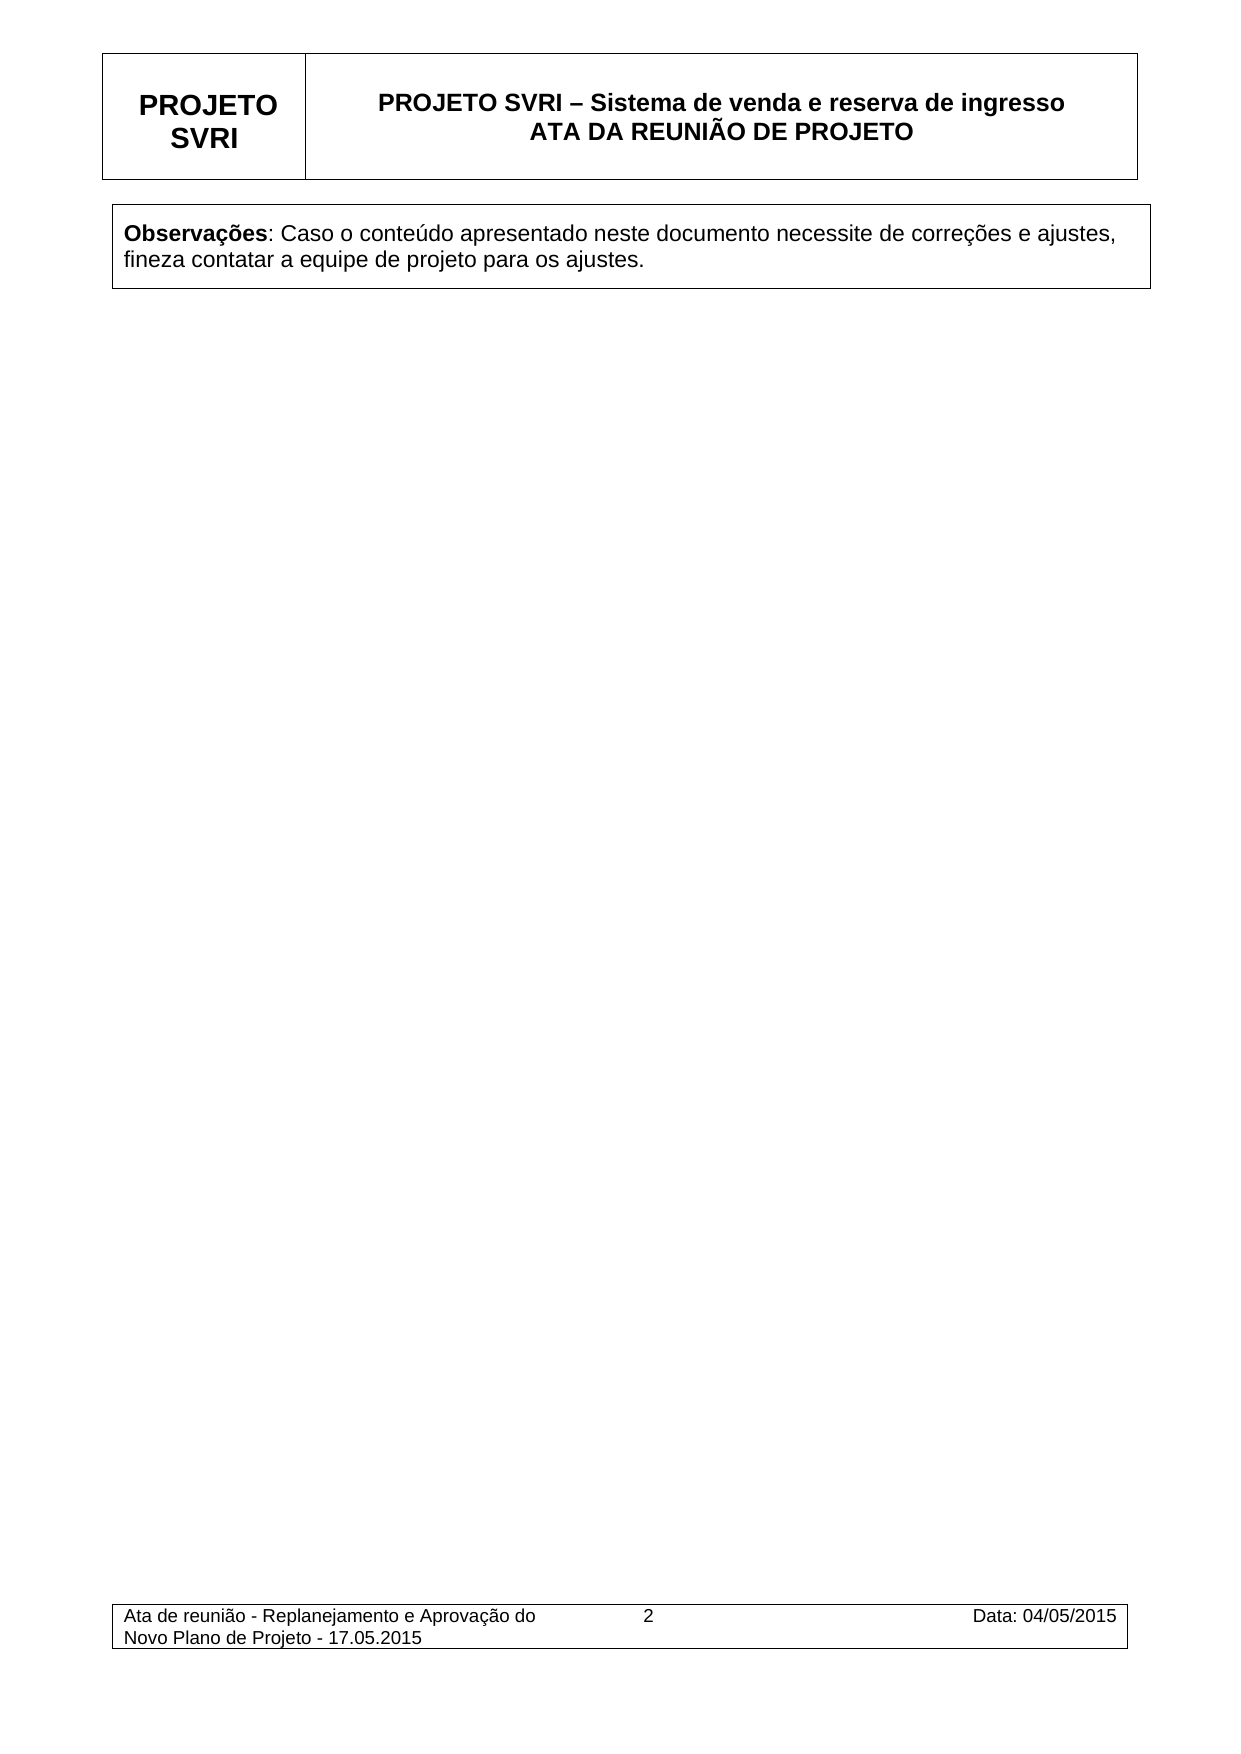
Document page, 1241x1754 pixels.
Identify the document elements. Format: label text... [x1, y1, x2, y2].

table_cell Observações: Caso o conteúdo apresentado neste documento necessite de correções e ajustes, fineza contatar a equipe de projeto para os ajustes. [113, 205, 1150, 287]
